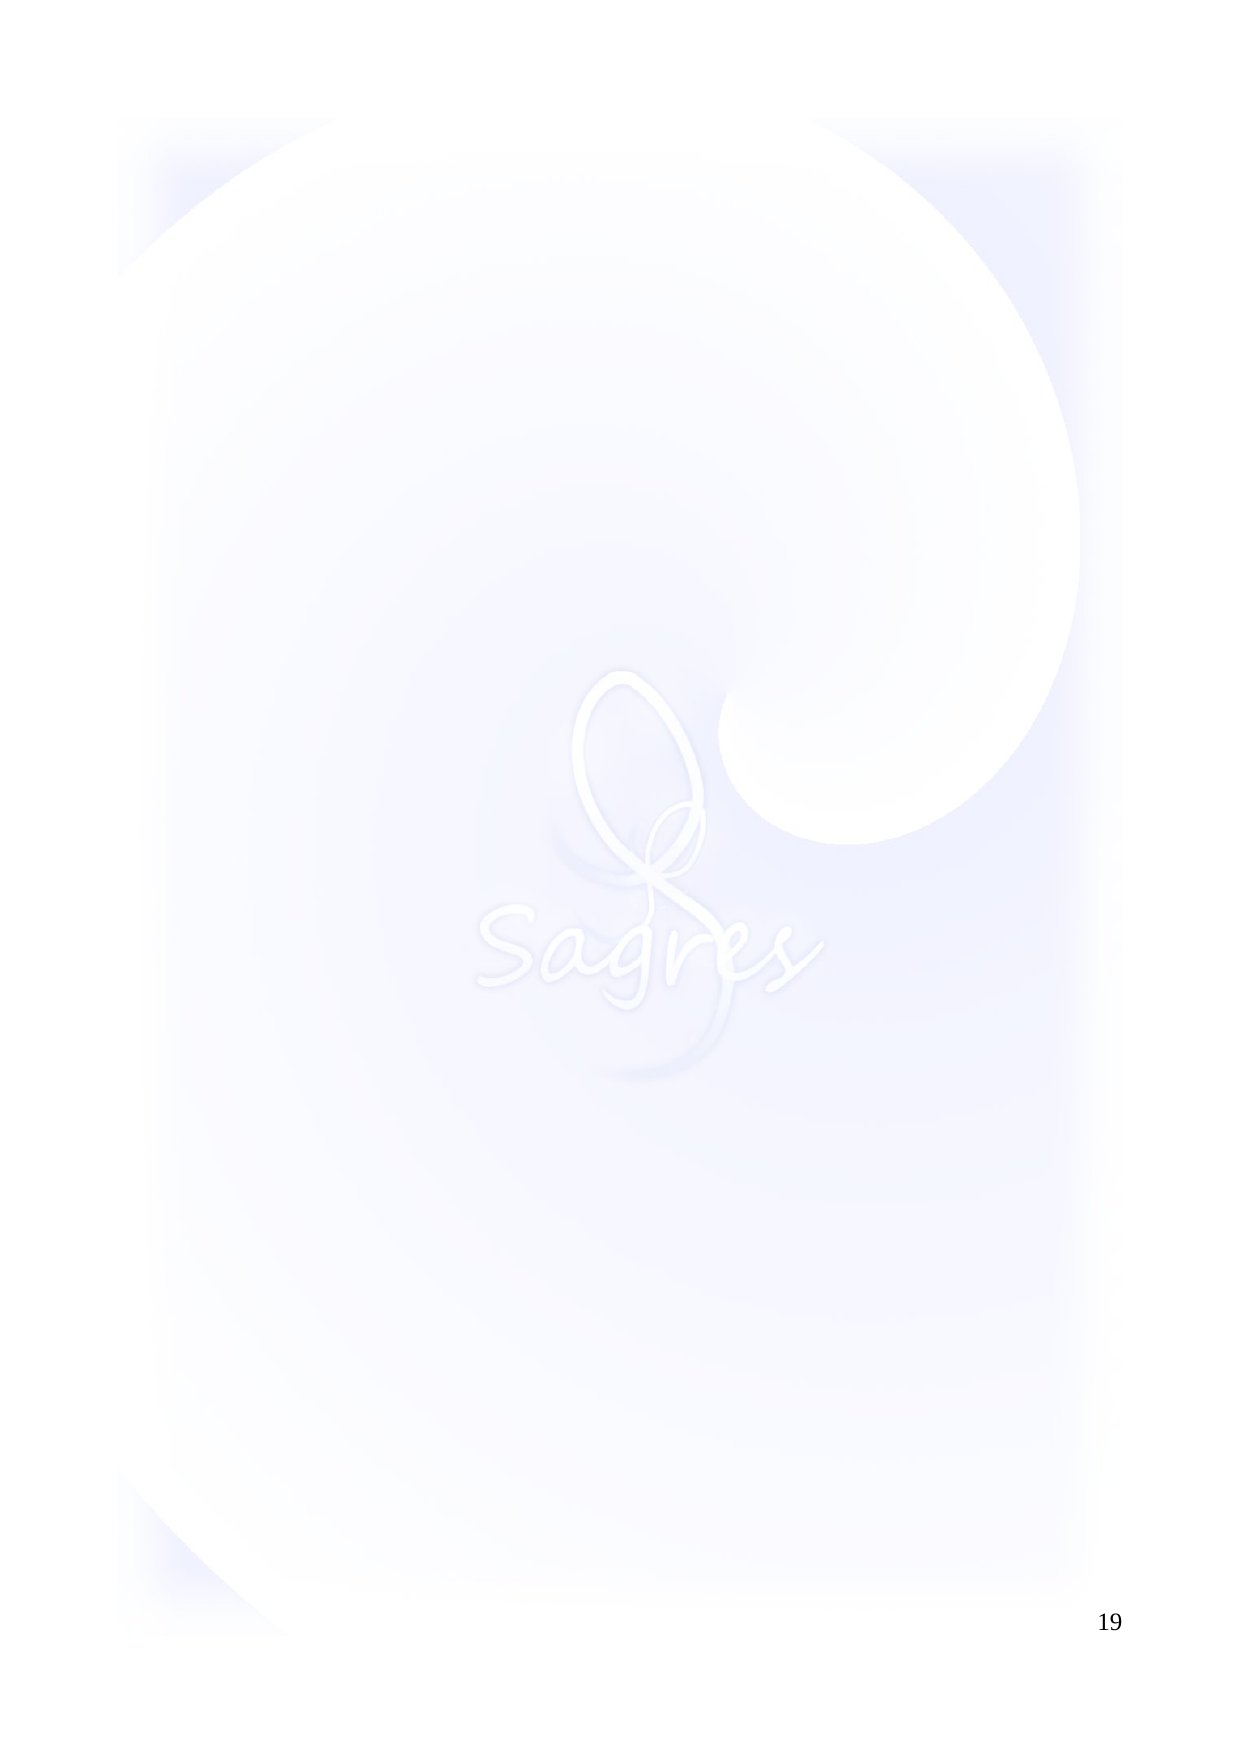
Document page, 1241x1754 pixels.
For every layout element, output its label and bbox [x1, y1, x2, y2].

picture [118, 118, 1122, 1636]
